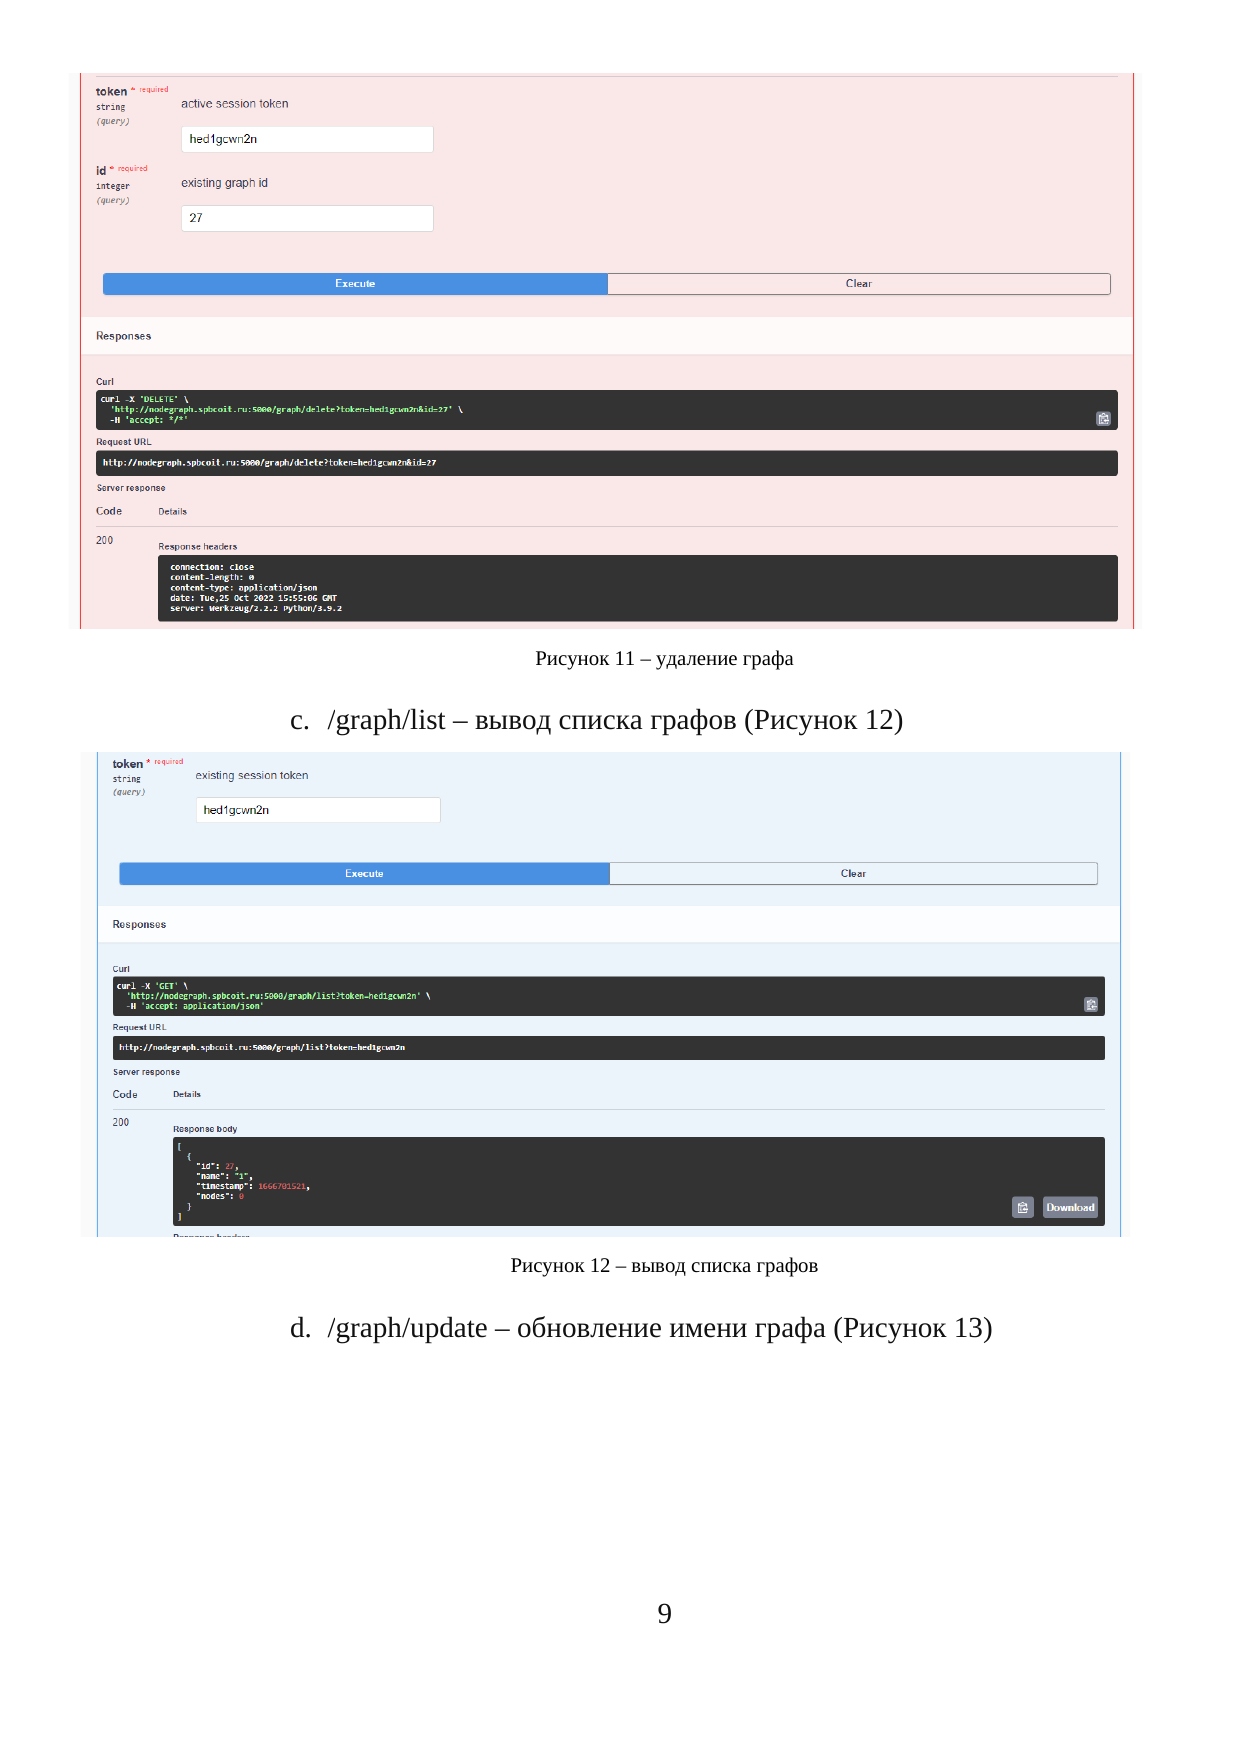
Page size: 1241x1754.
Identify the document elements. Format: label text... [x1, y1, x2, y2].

text Рисунок 12 ­– вывод списка графов [177, 1253, 510, 1277]
text Рисунок 11 – удаление графа [177, 646, 535, 669]
text Рисунок 12 ­– вывод списка графов [818, 1253, 1152, 1277]
list /graph/update – обновление имени графа (Рисунок 13) [993, 1310, 1152, 1344]
text Рисунок 11 – удаление графа [794, 646, 1152, 669]
list /graph/list – вывод списка графов (Рисунок 12) [290, 702, 1152, 736]
